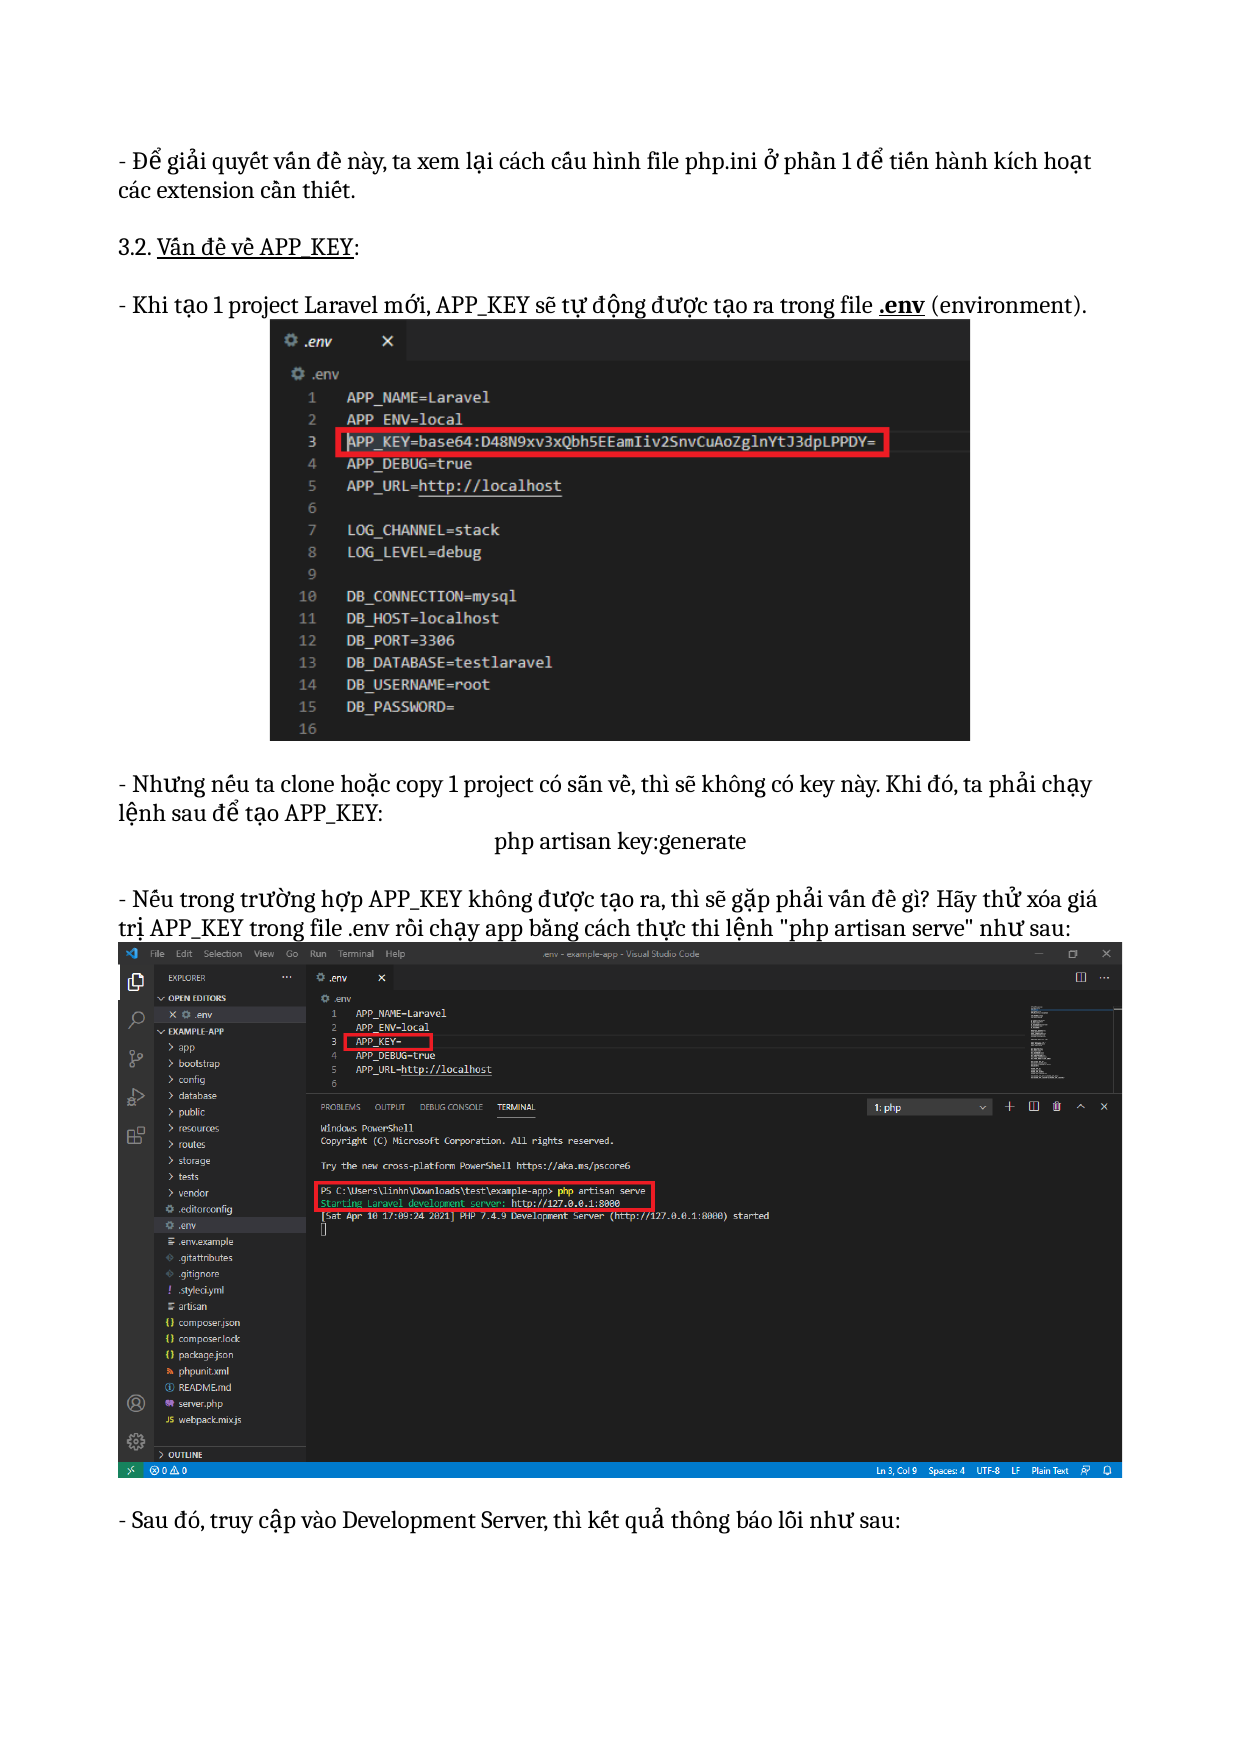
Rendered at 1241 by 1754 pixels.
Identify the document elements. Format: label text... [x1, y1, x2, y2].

text - Nhưng nếu ta clone hoặc copy 1 project có sẵn về, thì sẽ không có key này. Khi đó, ta phải chạy lệnh sau để tạo APP_KEY: [118, 770, 1122, 827]
text 3.2. Vấn đề về APP_KEY: [118, 233, 1122, 262]
text - Để giải quyết vấn đề này, ta xem lại cách cấu hình file php.ini ở phần 1 để tiến hành kích hoạt các extension cần thiết. [118, 147, 1122, 204]
text - Nếu trong trường hợp APP_KEY không được tạo ra, thì sẽ gặp phải vấn đề gì? Hãy thử xóa giá trị APP_KEY trong file .env rồi chạy app bằng cách thực thi lệnh "php artisan serve" như sau: [118, 885, 1122, 942]
picture [269, 319, 971, 741]
picture [118, 942, 1123, 1478]
text php artisan key:generate [118, 827, 1122, 856]
text - Khi tạo 1 project Laravel mới, APP_KEY sẽ tự động được tạo ra trong file .env (environment). [118, 291, 1122, 319]
text - Sau đó, truy cập vào Development Server, thì kết quả thông báo lỗi như sau: [118, 1506, 1122, 1535]
